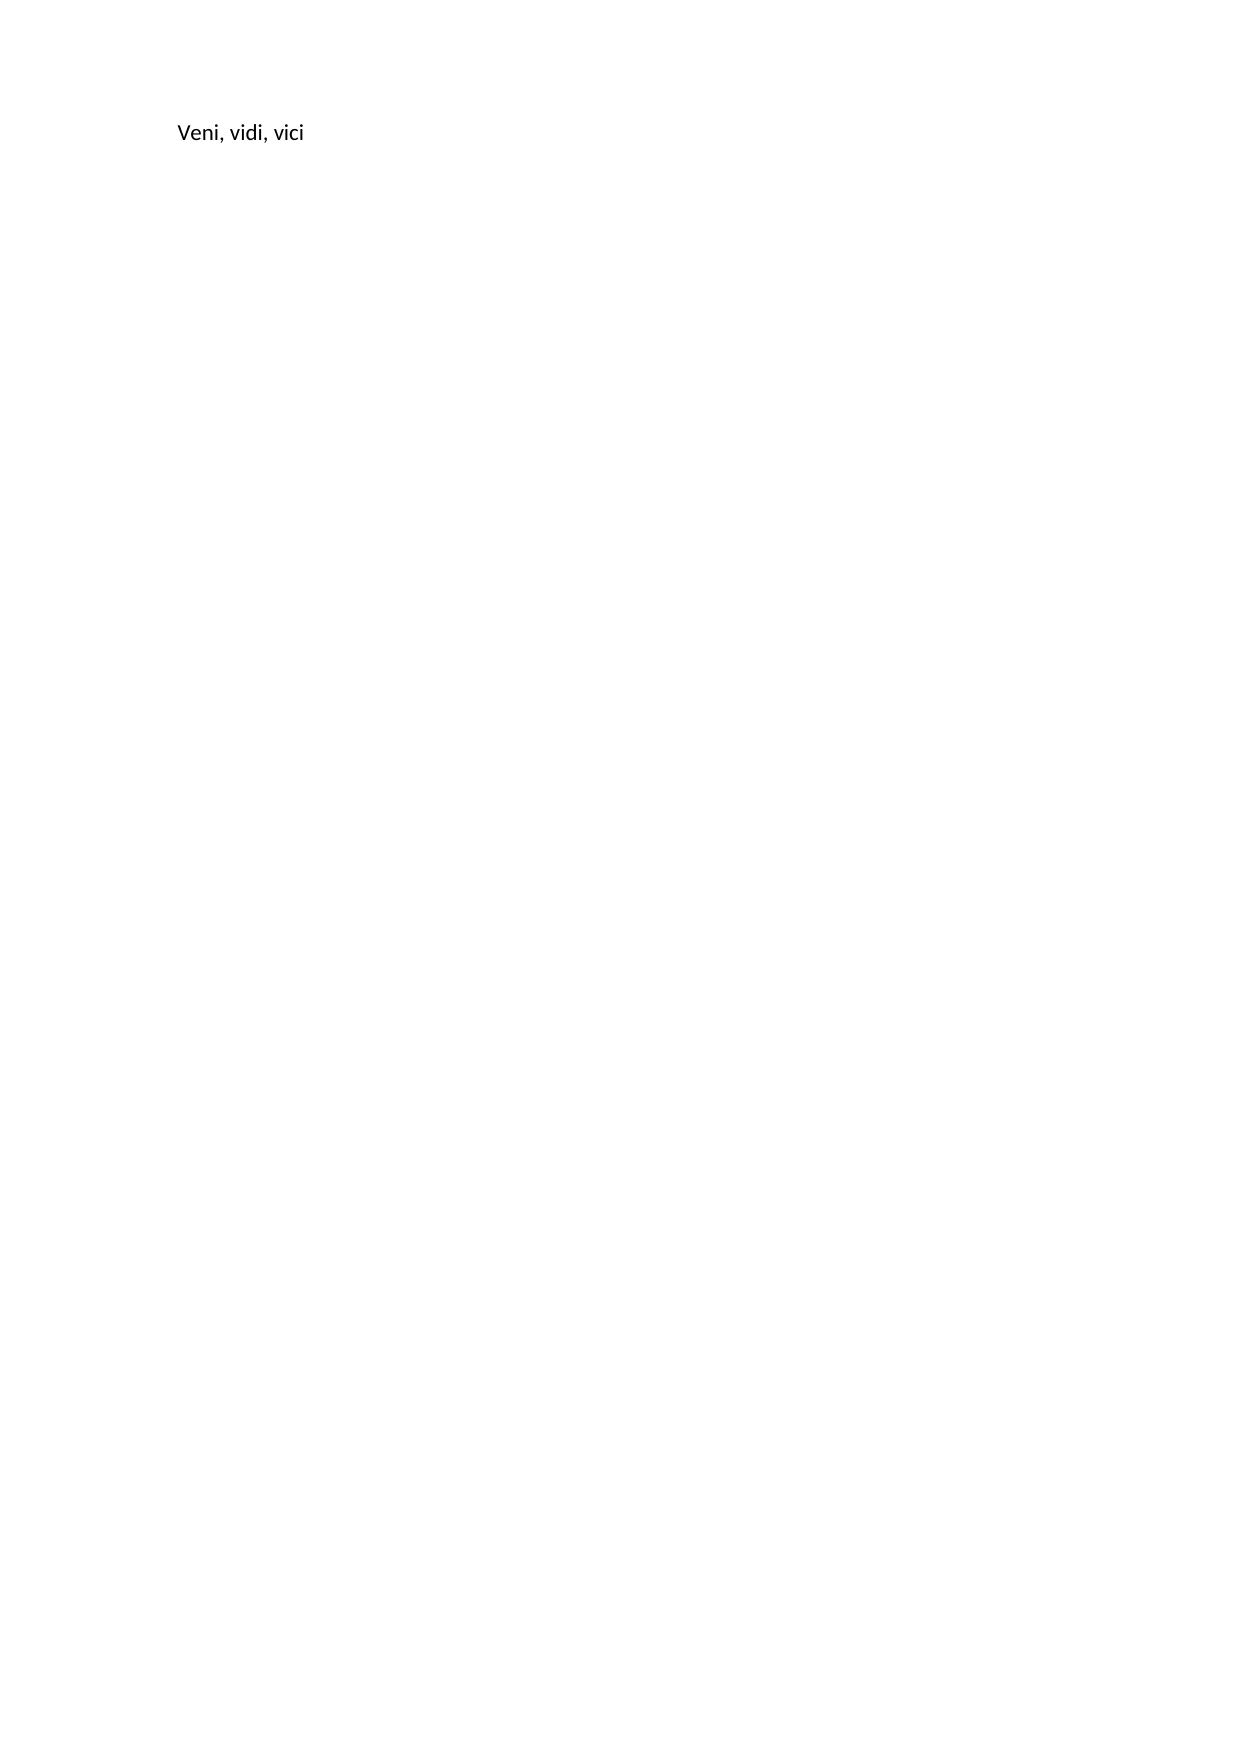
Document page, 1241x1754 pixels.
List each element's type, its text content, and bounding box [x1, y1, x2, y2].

text Veni, vidi, vici [177, 118, 1152, 146]
